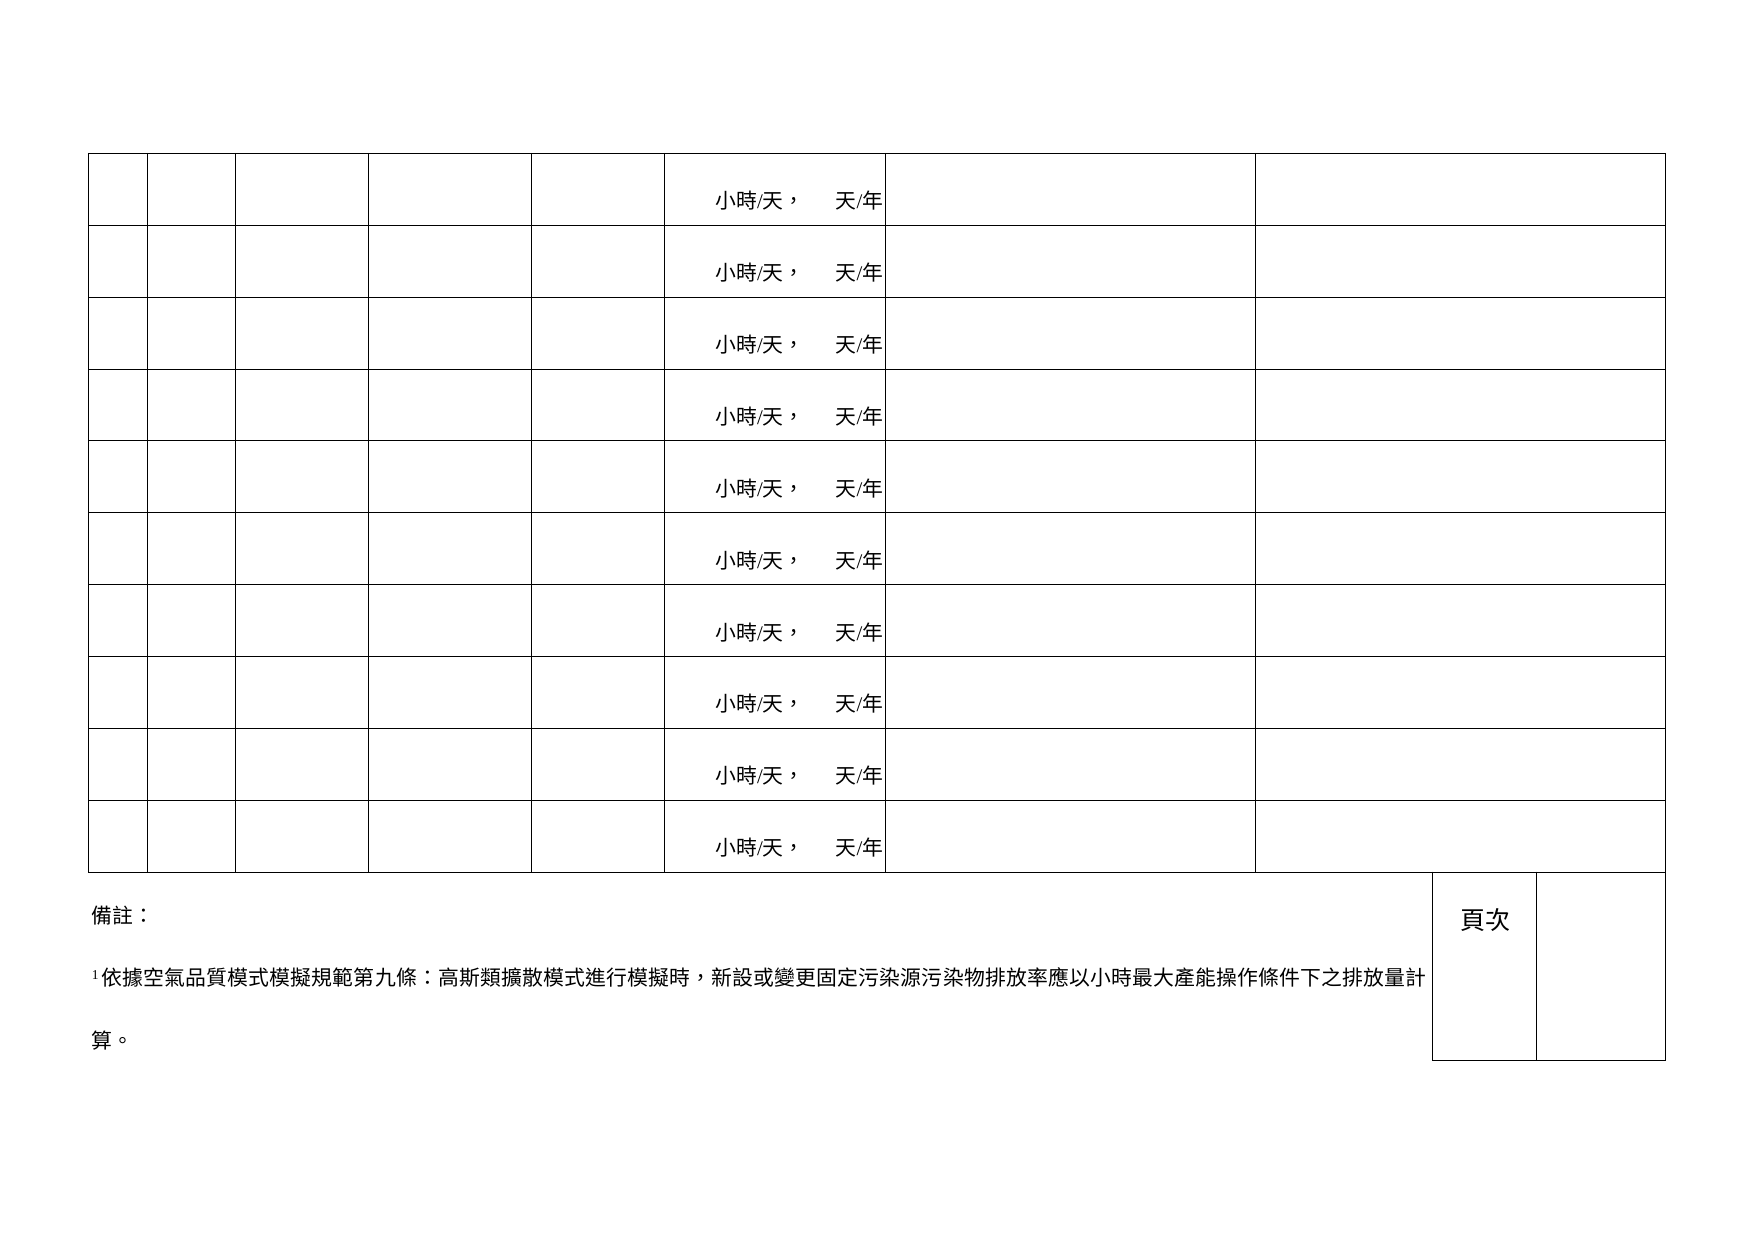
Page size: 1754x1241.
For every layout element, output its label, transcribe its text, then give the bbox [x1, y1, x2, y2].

table_cell [532, 370, 664, 440]
table_cell [369, 298, 531, 368]
table_cell [1256, 801, 1665, 872]
table_cell [532, 585, 664, 656]
table_cell [1256, 657, 1665, 728]
table_cell [886, 370, 1255, 440]
table_cell [886, 226, 1255, 297]
table_cell [1256, 585, 1665, 656]
table_cell [532, 657, 664, 728]
table_cell 小時/天， 天/年 [665, 441, 885, 512]
table_cell [369, 441, 531, 512]
table_cell [886, 657, 1255, 728]
table_cell [236, 298, 368, 368]
table_cell 頁次 [1433, 873, 1536, 1060]
table_cell [886, 729, 1255, 800]
table_cell [532, 441, 664, 512]
table_cell [236, 226, 368, 297]
table_cell [89, 585, 147, 656]
table_cell [369, 585, 531, 656]
table_cell 小時/天， 天/年 [665, 226, 885, 297]
table_cell [1256, 154, 1665, 225]
table_cell [236, 513, 368, 584]
table_cell [89, 729, 147, 800]
table_cell [148, 513, 235, 584]
table_cell [236, 585, 368, 656]
table_cell [886, 513, 1255, 584]
table_cell [369, 370, 531, 440]
table_cell [89, 801, 147, 872]
table_cell [1537, 873, 1665, 1060]
table_cell [886, 801, 1255, 872]
table_cell [236, 657, 368, 728]
table_cell [148, 729, 235, 800]
table_cell [89, 154, 147, 225]
table_cell 小時/天， 天/年 [665, 298, 885, 368]
table_cell [236, 729, 368, 800]
table_cell [148, 298, 235, 368]
table_cell [369, 657, 531, 728]
table_cell 小時/天， 天/年 [665, 585, 885, 656]
table_cell [532, 226, 664, 297]
table_cell [89, 370, 147, 440]
table_cell 小時/天， 天/年 [665, 154, 885, 225]
table_cell [1256, 370, 1665, 440]
table_cell 小時/天， 天/年 [665, 513, 885, 584]
table_cell [369, 154, 531, 225]
table_cell [89, 298, 147, 368]
table_cell [89, 657, 147, 728]
table_cell [532, 154, 664, 225]
table_cell [148, 154, 235, 225]
table_cell [148, 226, 235, 297]
table_cell 備註： 1依據空氣品質模式模擬規範第九條：高斯類擴散模式進行模擬時，新設或變更固定污染源污染物排放率應以小時最大產能操作條件下之排放量計算。 [89, 873, 1432, 1060]
table_cell 小時/天， 天/年 [665, 370, 885, 440]
table_cell [89, 441, 147, 512]
table_cell 小時/天， 天/年 [665, 729, 885, 800]
table_cell [148, 585, 235, 656]
table_cell [236, 801, 368, 872]
table_cell [532, 513, 664, 584]
table_cell [148, 657, 235, 728]
table_cell [1256, 441, 1665, 512]
table_cell [886, 154, 1255, 225]
table_cell [89, 226, 147, 297]
table_cell [886, 298, 1255, 368]
table_cell [532, 298, 664, 368]
table_cell [148, 801, 235, 872]
table_cell [369, 729, 531, 800]
table_cell [236, 370, 368, 440]
table_cell [148, 370, 235, 440]
table_cell [369, 226, 531, 297]
table_cell [236, 441, 368, 512]
table_cell [1256, 729, 1665, 800]
table_cell [369, 513, 531, 584]
table_cell 小時/天， 天/年 [665, 657, 885, 728]
table_cell [148, 441, 235, 512]
table_cell [886, 585, 1255, 656]
table_cell [532, 801, 664, 872]
table_cell [1256, 226, 1665, 297]
table_cell [886, 441, 1255, 512]
table_cell [89, 513, 147, 584]
table_cell [369, 801, 531, 872]
table_cell [236, 154, 368, 225]
table_cell [1256, 513, 1665, 584]
table_cell [532, 729, 664, 800]
table_cell 小時/天， 天/年 [665, 801, 885, 872]
table_cell [1256, 298, 1665, 368]
